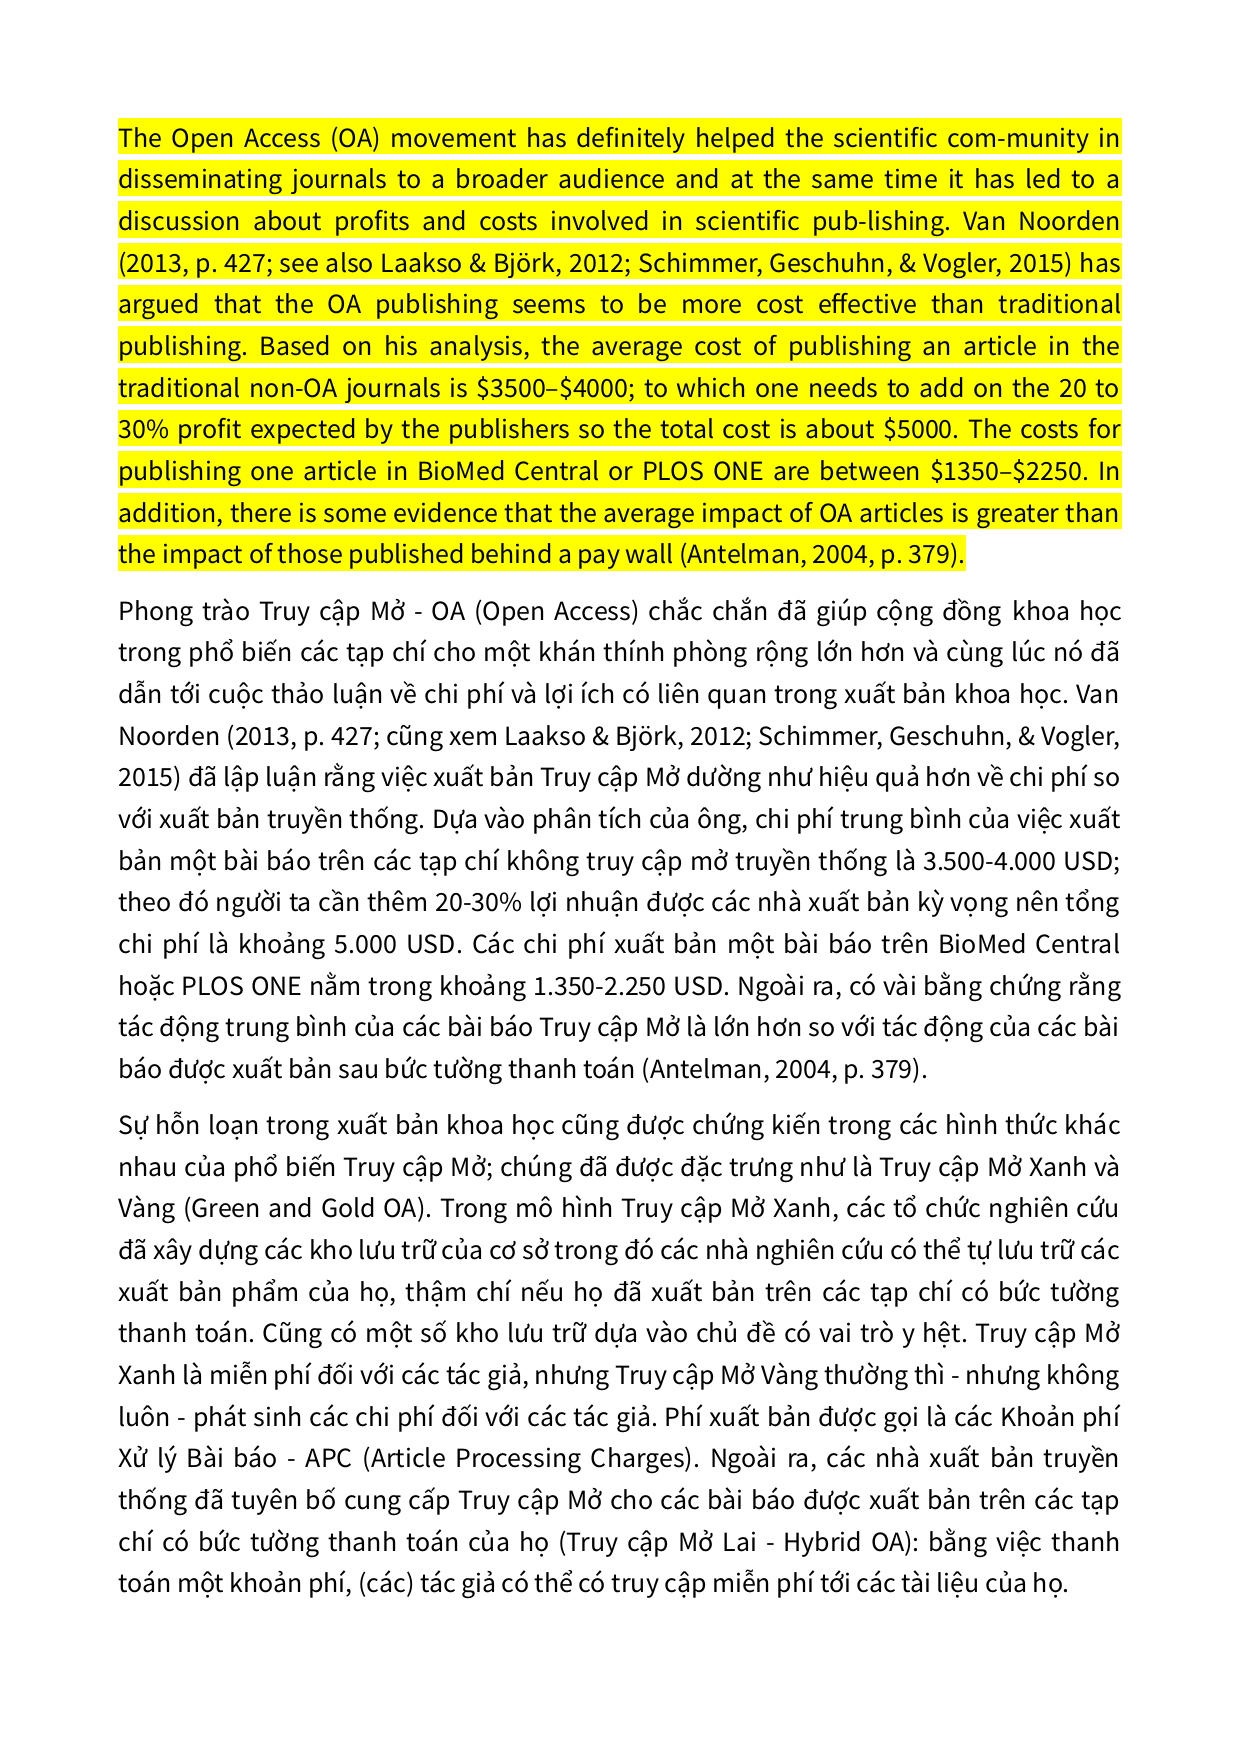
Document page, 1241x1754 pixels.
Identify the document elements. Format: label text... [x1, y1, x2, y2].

text Phong trào Truy cập Mở - OA (Open Access) chắc chắn đã giúp cộng đồng khoa học trong phổ biến các tạp chí cho một khán thính phòng rộng lớn hơn và cùng lúc nó đã dẫn tới cuộc thảo luận về chi phí và lợi ích có liên quan trong xuất bản khoa học. Van Noorden (2013, p. 427; cũng xem Laakso & Björk, 2012; Schimmer, Geschuhn, & Vogler, 2015) đã lập luận rằng việc xuất bản Truy cập Mở dường như hiệu quả hơn về chi phí so với xuất bản truyền thống. Dựa vào phân tích của ông, chi phí trung bình của việc xuất bản một bài báo trên các tạp chí không truy cập mở truyền thống là 3.500-4.000 USD; theo đó người ta cần thêm 20-30% lợi nhuận được các nhà xuất bản kỳ vọng nên tổng chi phí là khoảng 5.000 USD. Các chi phí xuất bản một bài báo trên BioMed Central hoặc PLOS ONE nằm trong khoảng 1.350-2.250 USD. Ngoài ra, có vài bằng chứng rằng tác động trung bình của các bài báo Truy cập Mở là lớn hơn so với tác động của các bài báo được xuất bản sau bức tường thanh toán (Antelman, 2004, p. 379). [118, 591, 1122, 1086]
text Sự hỗn loạn trong xuất bản khoa học cũng được chứng kiến trong các hình thức khác nhau của phổ biến Truy cập Mở; chúng đã được đặc trưng như là Truy cập Mở Xanh và Vàng (Green and Gold OA). Trong mô hình Truy cập Mở Xanh, các tổ chức nghiên cứu đã xây dựng các kho lưu trữ của cơ sở trong đó các nhà nghiên cứu có thể tự lưu trữ các xuất bản phẩm của họ, thậm chí nếu họ đã xuất bản trên các tạp chí có bức tường thanh toán. Cũng có một số kho lưu trữ dựa vào chủ đề có vai trò y hệt. Truy cập Mở Xanh là miễn phí đối với các tác giả, nhưng Truy cập Mở Vàng thường thì - nhưng không luôn - phát sinh các chi phí đối với các tác giả. Phí xuất bản được gọi là các Khoản phí Xử lý Bài báo - APC (Article Processing Charges). Ngoài ra, các nhà xuất bản truyền thống đã tuyên bố cung cấp Truy cập Mở cho các bài báo được xuất bản trên các tạp chí có bức tường thanh toán của họ (Truy cập Mở Lai - Hybrid OA): bằng việc thanh toán một khoản phí, (các) tác giả có thể có truy cập miễn phí tới các tài liệu của họ. [118, 1106, 1122, 1600]
text The Open Access (OA) movement has definitely helped the scientific com-munity in disseminating journals to a broader audience and at the same time it has led to a discussion about profits and costs involved in scientific pub-lishing. Van Noorden (2013, p. 427; see also Laakso & Björk, 2012; Schimmer, Geschuhn, & Vogler, 2015) has argued that the OA publishing seems to be more cost effective than traditional publishing. Based on his analysis, the average cost of publishing an article in the traditional non-OA journals is $3500–$4000; to which one needs to add on the 20 to 30% profit expected by the publishers so the total cost is about $5000. The costs for publishing one article in BioMed Central or PLOS ONE are between $1350–$2250. In addition, there is some evidence that the average impact of OA articles is greater than the impact of those published behind a pay wall (Antelman, 2004, p. 379). [118, 118, 1122, 571]
